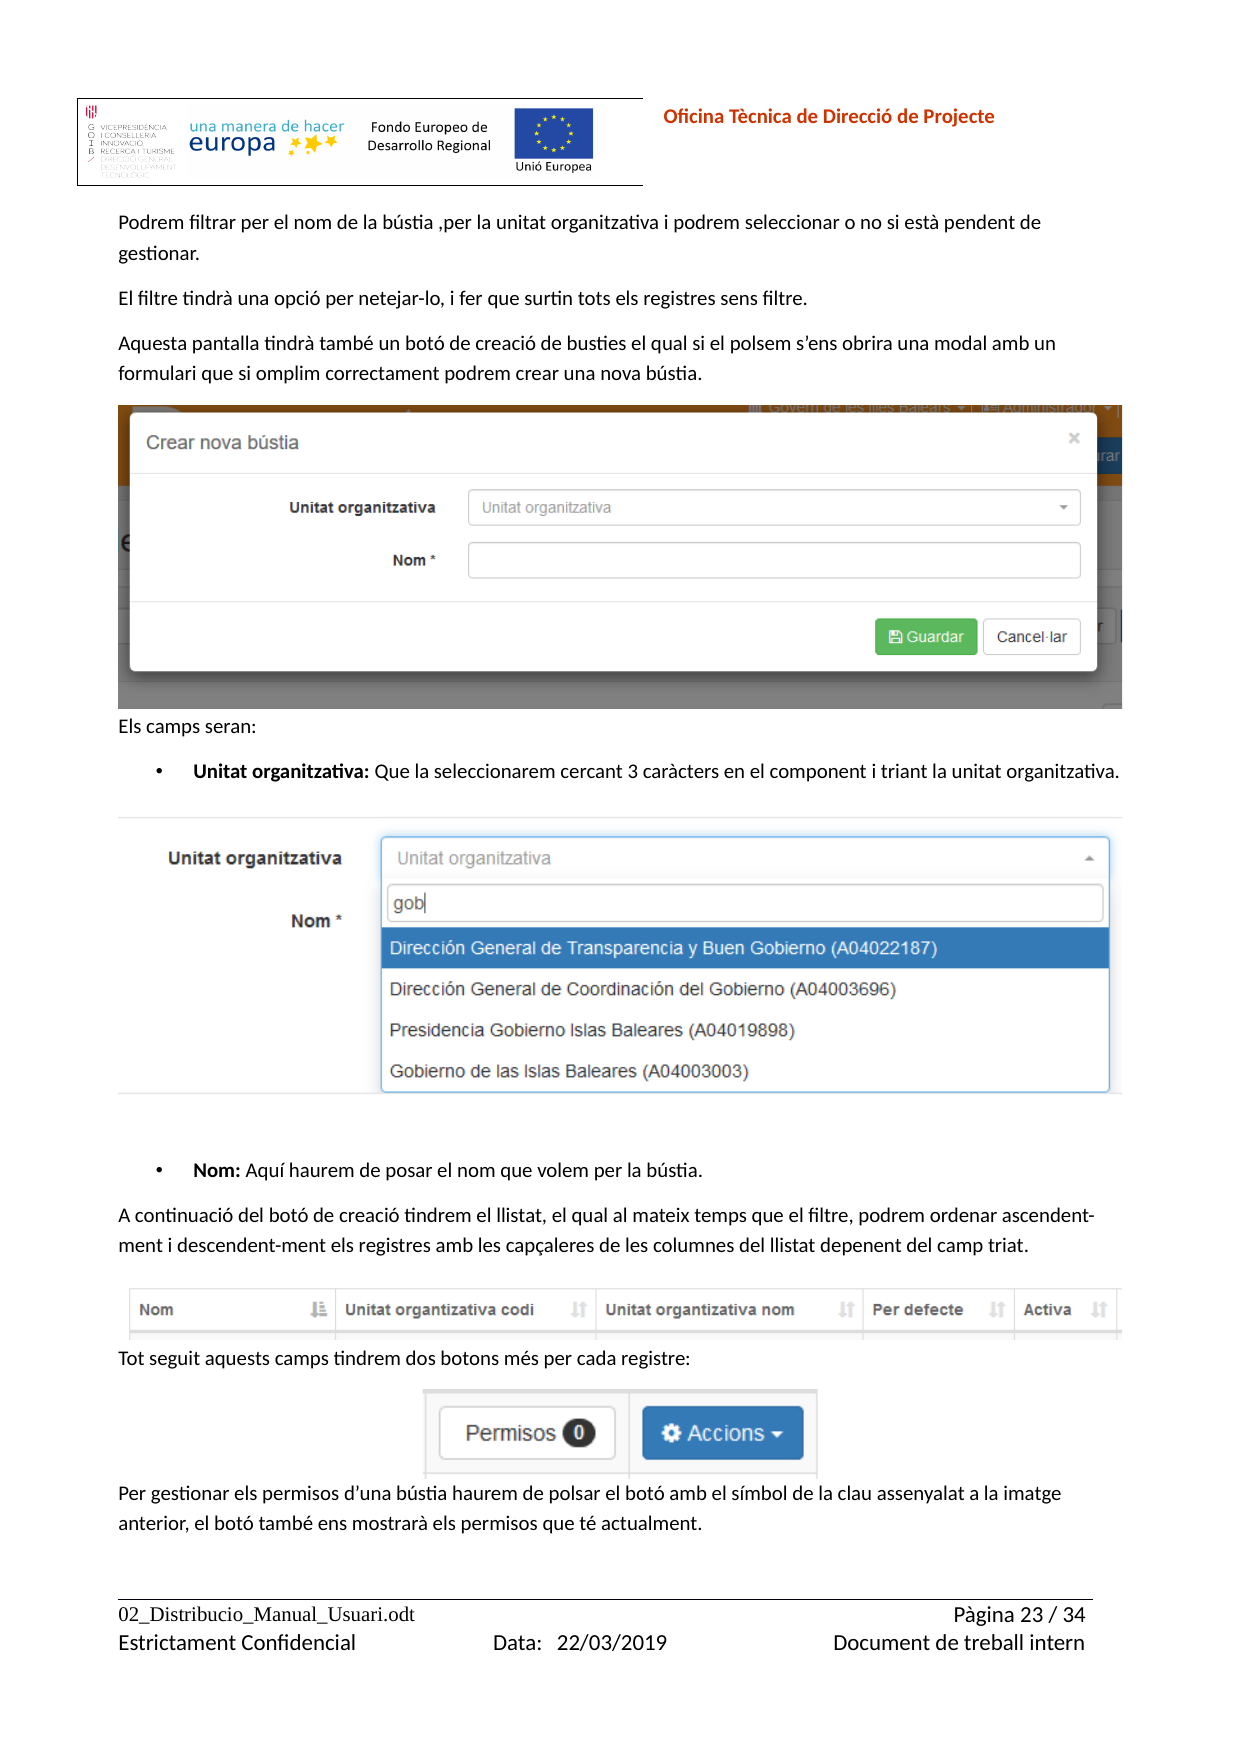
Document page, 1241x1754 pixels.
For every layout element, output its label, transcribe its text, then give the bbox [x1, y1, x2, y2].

text A continuació del botó de creació tindrem el llistat, el qual al mateix temps que el filtre, podrem ordenar ascendent-ment i descendent-ment els registres amb les capçaleres de les columnes del llistat depenent del camp triat. [118, 1202, 1122, 1258]
picture [118, 803, 1123, 1107]
picture [187, 103, 599, 180]
text Els camps seran: [118, 709, 1122, 739]
text El filtre tindrà una opció per netejar-lo, i fer que surtin tots els registres sens filtre. [118, 285, 1122, 310]
picture [118, 405, 1123, 709]
picture [82, 103, 181, 180]
list Nom: Aquí haurem de posar el nom que volem per la bústia. [156, 1157, 1122, 1182]
text Podrem filtrar per el nom de la bústia ,per la unitat organitzativa i podrem seleccionar o no si està pendent de gestionar. [118, 209, 1122, 265]
picture [422, 1389, 818, 1479]
text Per gestionar els permisos d’una bústia haurem de polsar el botó amb el símbol de la clau assenyalat a la imatge anterior, el botó també ens mostrarà els permisos que té actualment. [118, 1480, 1122, 1536]
text Tot seguit aquests camps tindrem dos botons més per cada registre: [118, 1340, 1122, 1370]
list Unitat organitzativa: Que la seleccionarem cercant 3 caràcters en el component i triant la unitat organitzativa. [156, 759, 1122, 784]
text Aquesta pantalla tindrà també un botó de creació de busties el qual si el polsem s’ens obrira una modal amb un formulari que si omplim correctament podrem crear una nova bústia. [118, 330, 1122, 386]
picture [118, 1277, 1123, 1340]
